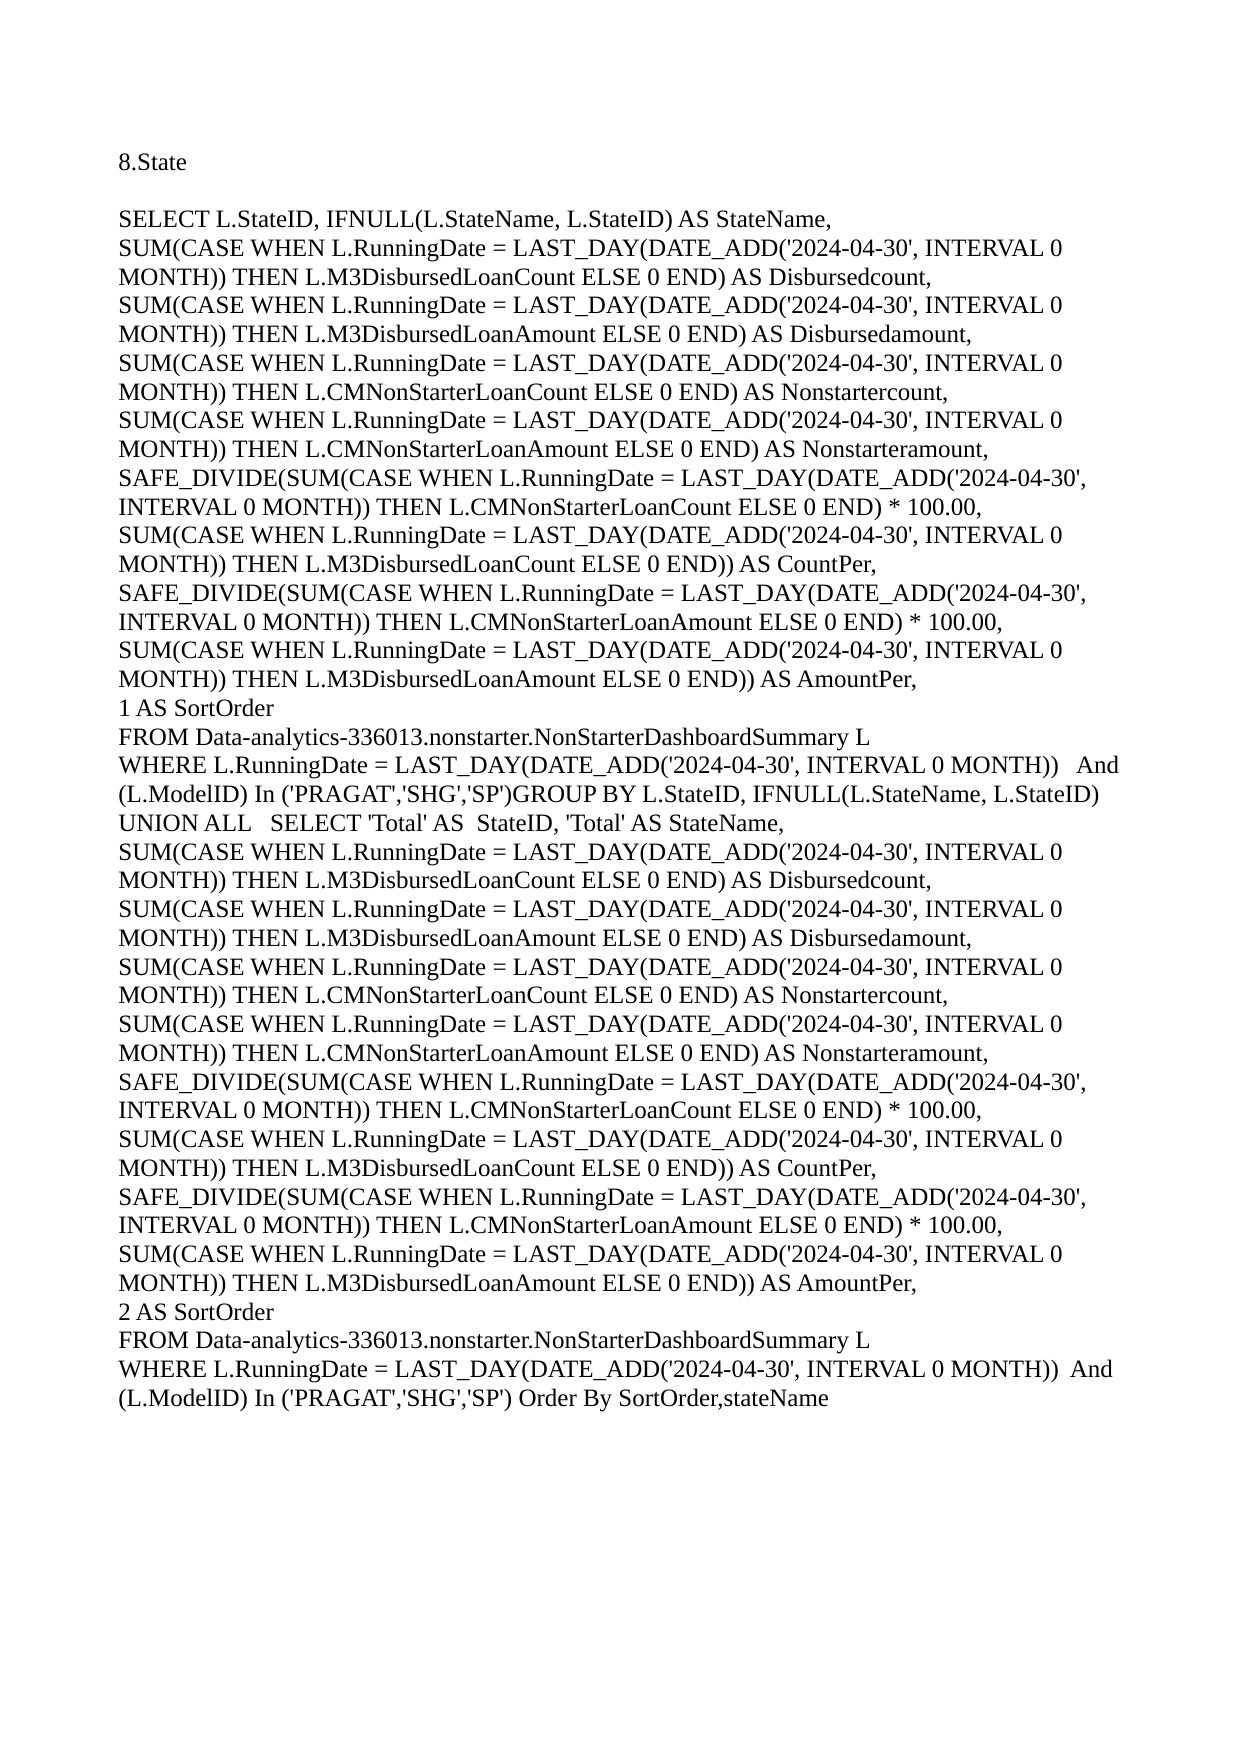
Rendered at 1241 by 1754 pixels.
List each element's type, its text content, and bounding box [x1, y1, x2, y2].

text 2 AS sortOrder [118, 1297, 1122, 1326]
text SUM(CASE WHEN L.RunningDate = LAST_DAY(DATE_ADD('2024-04-30', INTERVAL 0 MONTH)) THEN L.M3DisbursedLoanCount ELSE 0 END)) AS countPer, [118, 521, 1122, 578]
text SELECT L.StateID, IFNULL(L.StateName, L.StateID) AS StateName, [118, 204, 1122, 233]
text 1 AS sortOrder [118, 693, 1122, 722]
text SUM(CASE WHEN L.RunningDate = LAST_DAY(DATE_ADD('2024-04-30', INTERVAL 0 MONTH)) THEN L.CMNonStarterLoanCount ELSE 0 END) AS nonstartercount, [118, 348, 1122, 406]
text SUM(CASE WHEN L.RunningDate = LAST_DAY(DATE_ADD('2024-04-30', INTERVAL 0 MONTH)) THEN L.M3DisbursedLoanCount ELSE 0 END)) AS countPer, [118, 1124, 1122, 1182]
text SAFE_DIVIDE(SUM(CASE WHEN L.RunningDate = LAST_DAY(DATE_ADD('2024-04-30', INTERVAL 0 MONTH)) THEN L.CMNonStarterLoanCount ELSE 0 END) * 100.00, [118, 463, 1122, 521]
text SUM(CASE WHEN L.RunningDate = LAST_DAY(DATE_ADD('2024-04-30', INTERVAL 0 MONTH)) THEN L.M3DisbursedLoanAmount ELSE 0 END)) AS amountPer, [118, 1239, 1122, 1297]
text SUM(CASE WHEN L.RunningDate = LAST_DAY(DATE_ADD('2024-04-30', INTERVAL 0 MONTH)) THEN L.CMNonStarterLoanAmount ELSE 0 END) AS nonstarteramount, [118, 406, 1122, 463]
text SUM(CASE WHEN L.RunningDate = LAST_DAY(DATE_ADD('2024-04-30', INTERVAL 0 MONTH)) THEN L.M3DisbursedLoanCount ELSE 0 END) AS disbursedcount, [118, 233, 1122, 291]
text SUM(CASE WHEN L.RunningDate = LAST_DAY(DATE_ADD('2024-04-30', INTERVAL 0 MONTH)) THEN L.M3DisbursedLoanAmount ELSE 0 END) AS disbursedamount, [118, 291, 1122, 348]
text WHERE L.RunningDate = LAST_DAY(DATE_ADD('2024-04-30', INTERVAL 0 MONTH)) and (L.ModelID) in ('PRAGAT','SHG','SP') order by sortOrder,stateName [118, 1354, 1122, 1412]
text FROM data-analytics-336013.nonstarter.NonStarterDashboardSummary L [118, 1326, 1122, 1354]
text WHERE L.RunningDate = LAST_DAY(DATE_ADD('2024-04-30', INTERVAL 0 MONTH)) and (L.ModelID) in ('PRAGAT','SHG','SP')GROUP BY L.StateID, IFNULL(L.StateName, L.StateID) UNION ALL SELECT 'Total' AS StateID, 'Total' AS StateName, [118, 751, 1122, 837]
text SUM(CASE WHEN L.RunningDate = LAST_DAY(DATE_ADD('2024-04-30', INTERVAL 0 MONTH)) THEN L.M3DisbursedLoanAmount ELSE 0 END)) AS amountPer, [118, 636, 1122, 693]
text SUM(CASE WHEN L.RunningDate = LAST_DAY(DATE_ADD('2024-04-30', INTERVAL 0 MONTH)) THEN L.M3DisbursedLoanAmount ELSE 0 END) AS disbursedamount, [118, 894, 1122, 952]
text SAFE_DIVIDE(SUM(CASE WHEN L.RunningDate = LAST_DAY(DATE_ADD('2024-04-30', INTERVAL 0 MONTH)) THEN L.CMNonStarterLoanAmount ELSE 0 END) * 100.00, [118, 578, 1122, 636]
text SUM(CASE WHEN L.RunningDate = LAST_DAY(DATE_ADD('2024-04-30', INTERVAL 0 MONTH)) THEN L.M3DisbursedLoanCount ELSE 0 END) AS disbursedcount, [118, 837, 1122, 894]
text 8.State [118, 147, 1122, 176]
text SAFE_DIVIDE(SUM(CASE WHEN L.RunningDate = LAST_DAY(DATE_ADD('2024-04-30', INTERVAL 0 MONTH)) THEN L.CMNonStarterLoanAmount ELSE 0 END) * 100.00, [118, 1182, 1122, 1239]
text FROM data-analytics-336013.nonstarter.NonStarterDashboardSummary L [118, 722, 1122, 751]
text SUM(CASE WHEN L.RunningDate = LAST_DAY(DATE_ADD('2024-04-30', INTERVAL 0 MONTH)) THEN L.CMNonStarterLoanCount ELSE 0 END) AS nonstartercount, [118, 952, 1122, 1009]
text SAFE_DIVIDE(SUM(CASE WHEN L.RunningDate = LAST_DAY(DATE_ADD('2024-04-30', INTERVAL 0 MONTH)) THEN L.CMNonStarterLoanCount ELSE 0 END) * 100.00, [118, 1067, 1122, 1124]
text SUM(CASE WHEN L.RunningDate = LAST_DAY(DATE_ADD('2024-04-30', INTERVAL 0 MONTH)) THEN L.CMNonStarterLoanAmount ELSE 0 END) AS nonstarteramount, [118, 1009, 1122, 1067]
